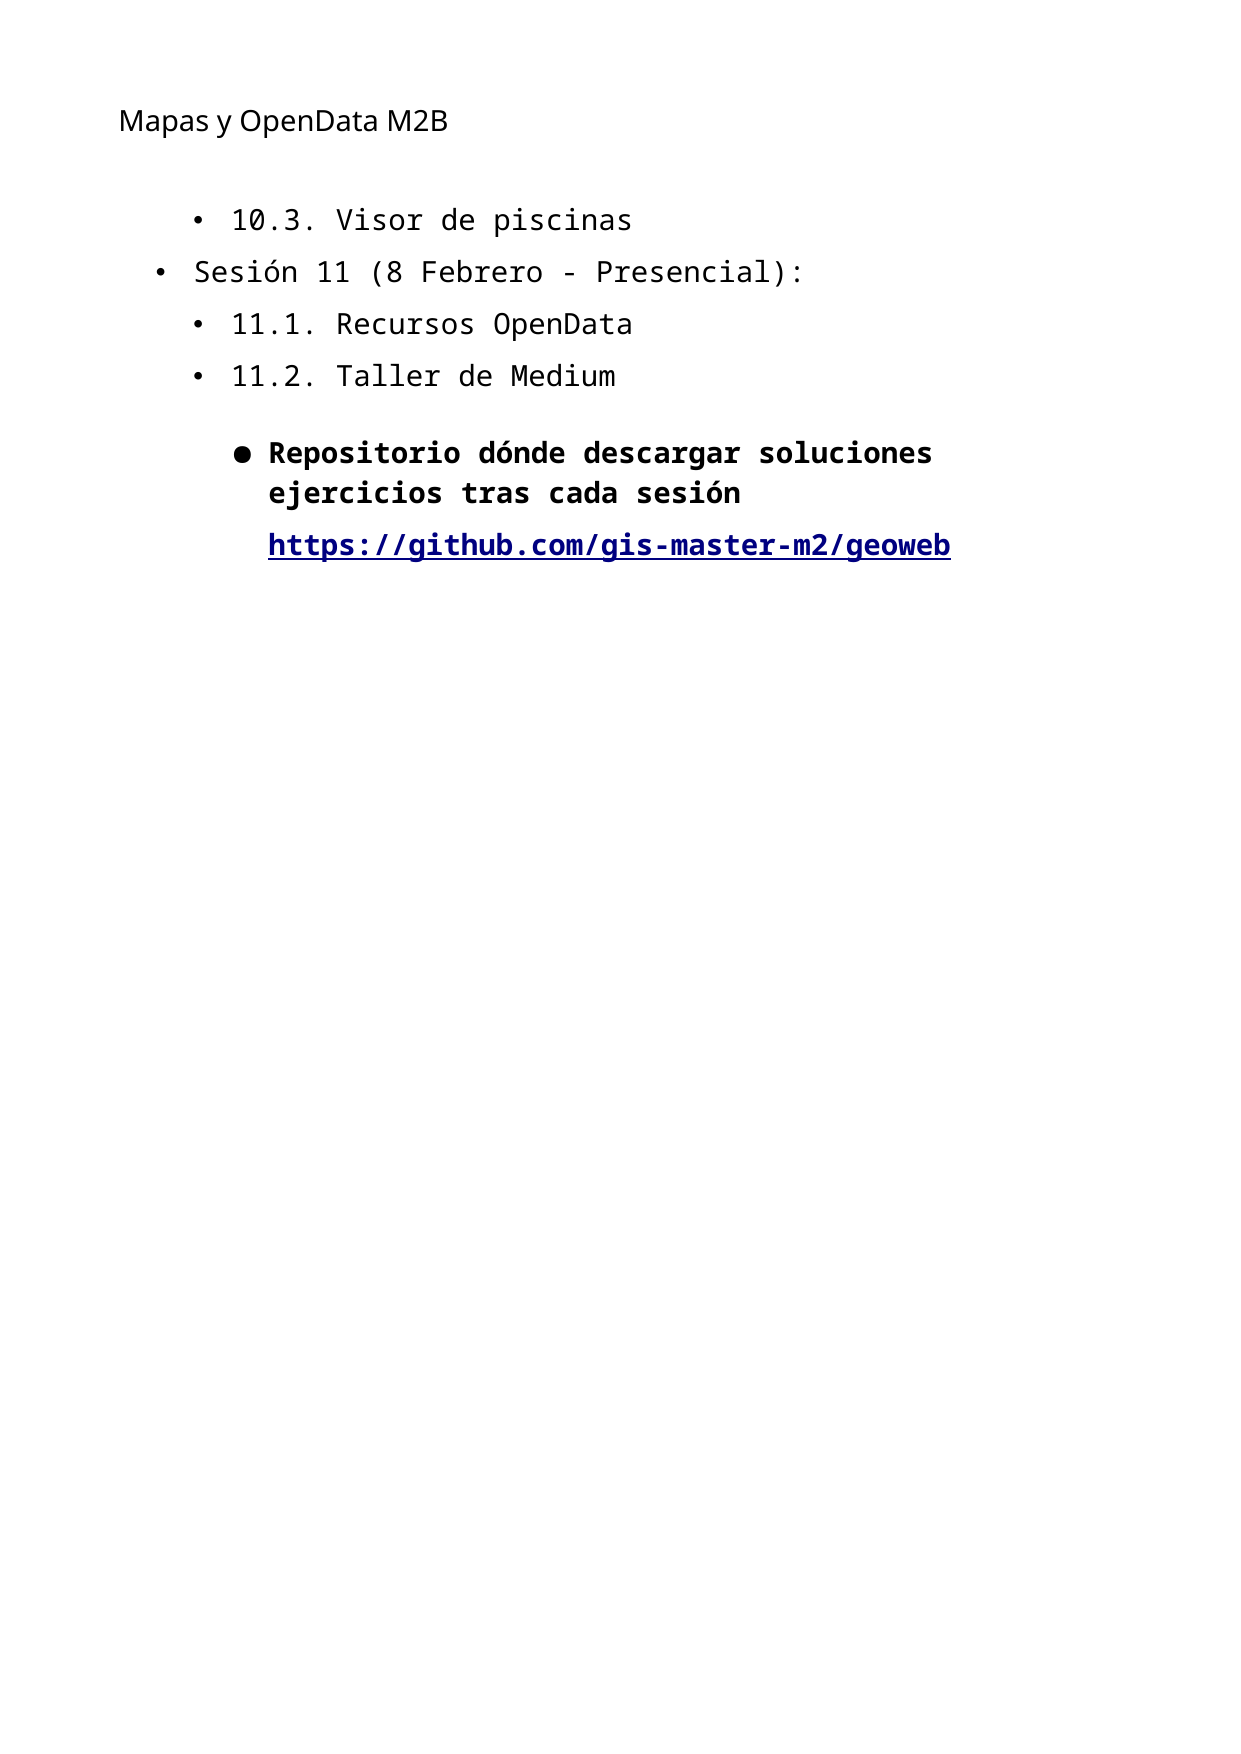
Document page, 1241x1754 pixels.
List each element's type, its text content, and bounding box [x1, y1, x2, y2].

list 11.1. Recursos OpenData [193, 303, 1122, 343]
list 10.3. Visor de piscinas [193, 199, 1122, 238]
list 11.2. Taller de Medium [193, 355, 1122, 395]
list Repositorio dónde descargar soluciones ejercicios tras cada sesión [231, 432, 1122, 512]
list Sesión 11 (8 Febrero - Presencial): [156, 251, 1122, 291]
text https://github.com/gis-master-m2/geoweb [118, 524, 1122, 564]
